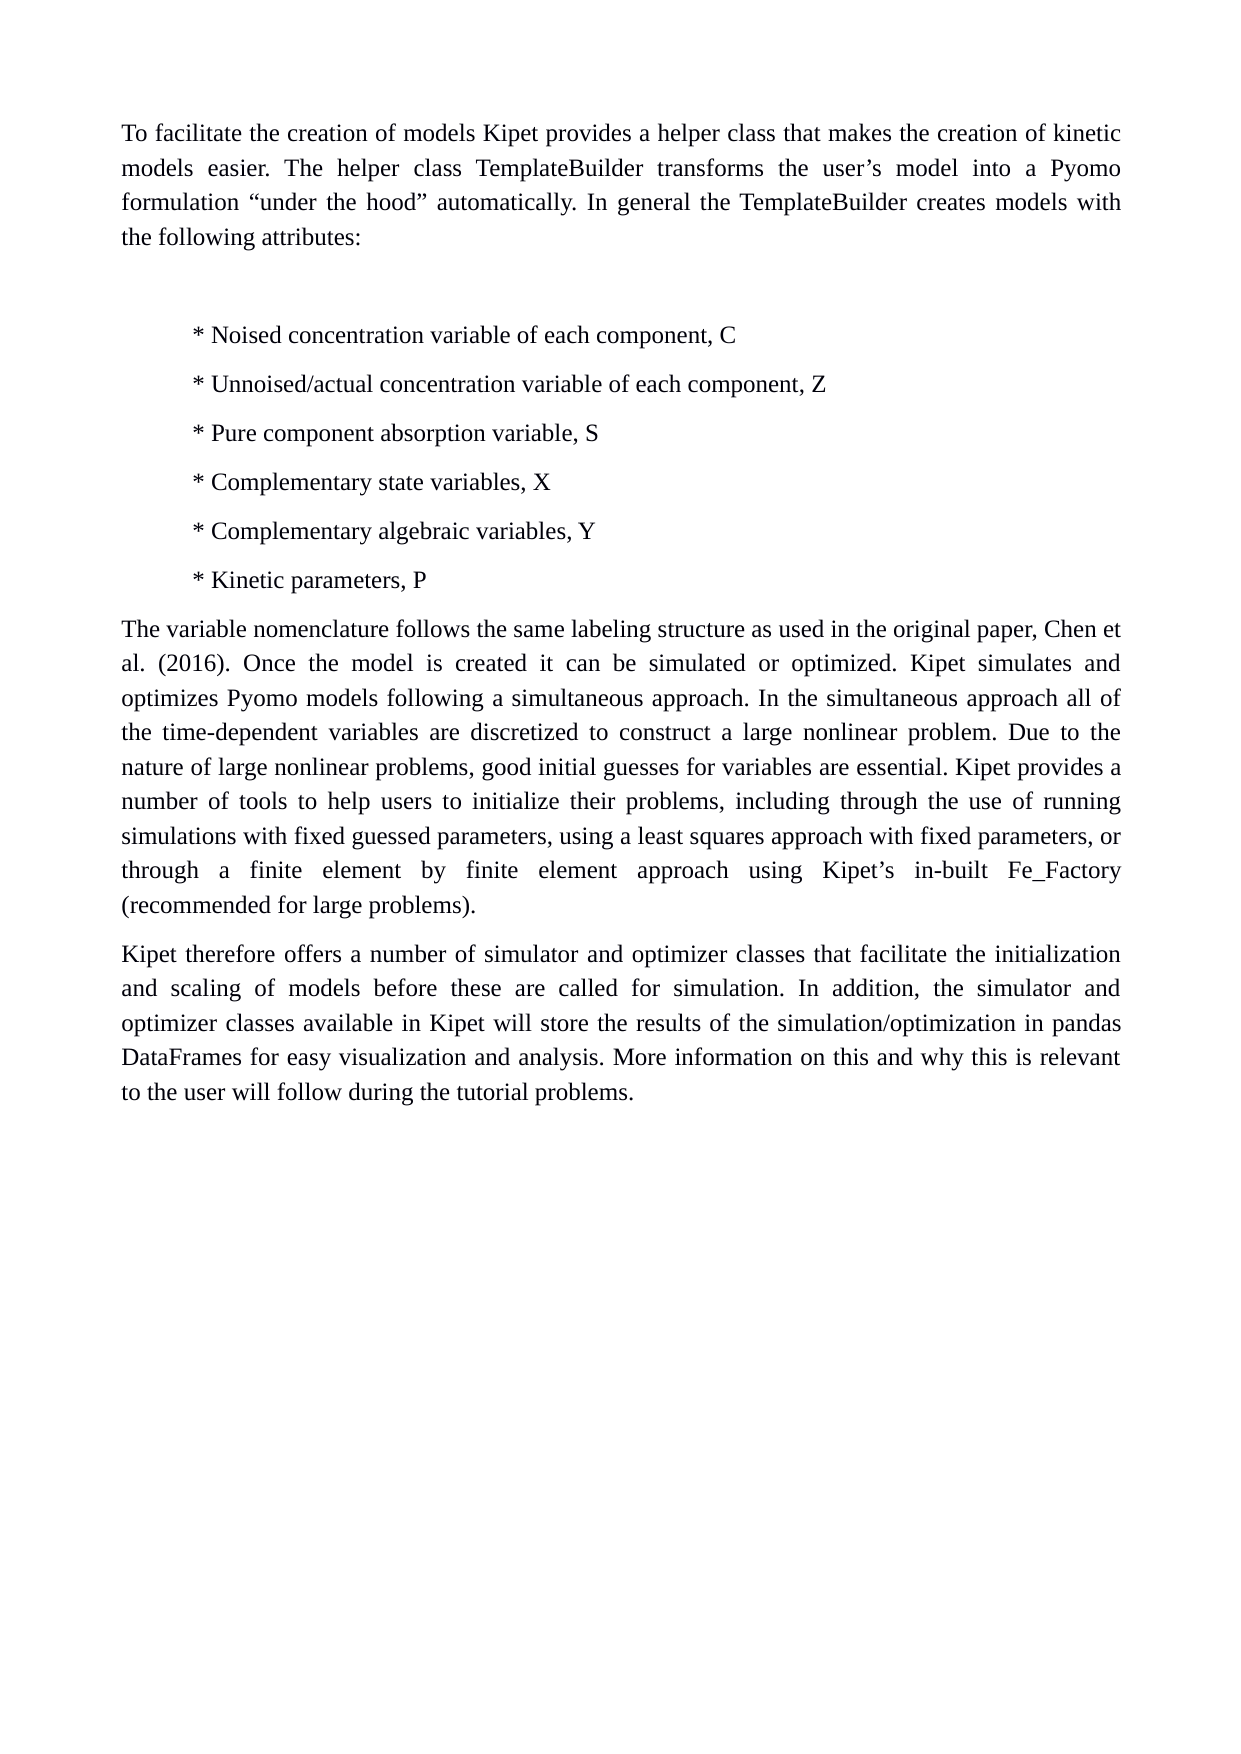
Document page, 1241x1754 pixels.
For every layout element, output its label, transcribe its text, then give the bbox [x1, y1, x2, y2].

text To facilitate the creation of models Kipet provides a helper class that makes the creation of kinetic models easier. The helper class TemplateBuilder transforms the user’s model into a Pyomo formulation “under the hood” automatically. In general the TemplateBuilder creates models with the following attributes: [121, 118, 1122, 250]
text * Complementary state variables, X [121, 467, 1122, 496]
text * Noised concentration variable of each component, C [121, 320, 1122, 348]
text * Complementary algebraic variables, Y [121, 516, 1122, 545]
text Kipet therefore offers a number of simulator and optimizer classes that facilitate the initialization and scaling of models before these are called for simulation. In addition, the simulator and optimizer classes available in Kipet will store the results of the simulation/optimization in pandas DataFrames for easy visualization and analysis. More information on this and why this is relevant to the user will follow during the tutorial problems. [121, 939, 1122, 1106]
text * Kinetic parameters, P [121, 565, 1122, 594]
text The variable nomenclature follows the same labeling structure as used in the original paper, Chen et al. (2016). Once the model is created it can be simulated or optimized. Kipet simulates and optimizes Pyomo models following a simultaneous approach. In the simultaneous approach all of the time-dependent variables are discretized to construct a large nonlinear problem. Due to the nature of large nonlinear problems, good initial guesses for variables are essential. Kipet provides a number of tools to help users to initialize their problems, including through the use of running simulations with fixed guessed parameters, using a least squares approach with fixed parameters, or through a finite element by finite element approach using Kipet’s in-built Fe_Factory (recommended for large problems). [121, 614, 1122, 919]
text * Pure component absorption variable, S [121, 418, 1122, 447]
text * Unnoised/actual concentration variable of each component, Z [121, 369, 1122, 397]
